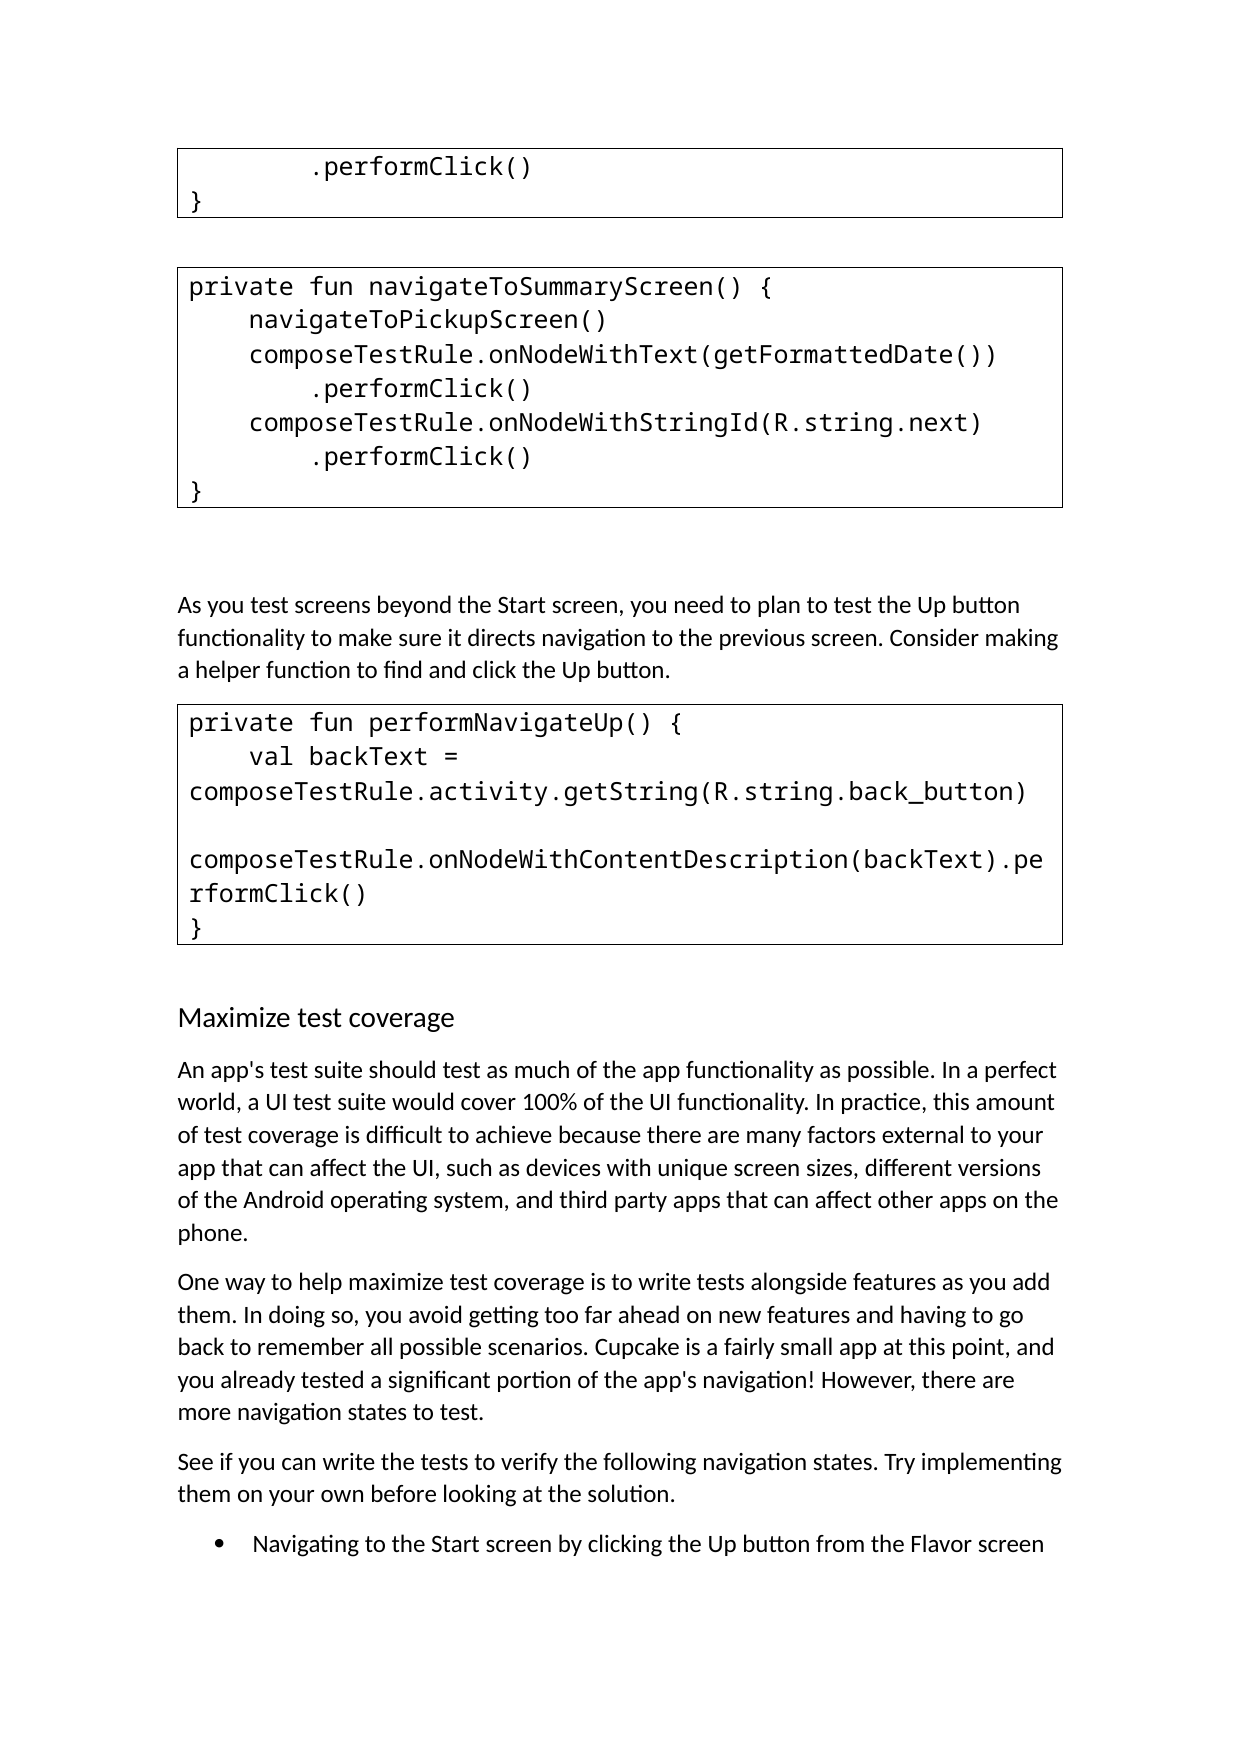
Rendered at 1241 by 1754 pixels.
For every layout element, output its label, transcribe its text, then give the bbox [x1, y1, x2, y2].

text Maximize test coverage [177, 999, 1063, 1035]
list Navigating to the Start screen by clicking the Up button from the Flavor screen [215, 1528, 1063, 1558]
table_header private fun performNavigateUp() { val backText = composeTestRule.activity.getString(R.string.back_button) composeTestRule.onNodeWithContentDescription(backText).performClick() } [178, 705, 1062, 943]
table_header .performClick() } [178, 149, 1062, 217]
text One way to help maximize test coverage is to write tests alongside features as you add them. In doing so, you avoid getting too far ahead on new features and having to go back to remember all possible scenarios. Cupcake is a fairly small app at this point, and you already tested a significant portion of the app's navigation! However, there are more navigation states to test. [177, 1266, 1063, 1427]
table_header private fun navigateToSummaryScreen() { navigateToPickupScreen() composeTestRule.onNodeWithText(getFormattedDate()) .performClick() composeTestRule.onNodeWithStringId(R.string.next) .performClick() } [178, 268, 1062, 507]
text An app's test suite should test as much of the app functionality as possible. In a perfect world, a UI test suite would cover 100% of the UI functionality. In practice, this amount of test coverage is difficult to achieve because there are many factors external to your app that can affect the UI, such as devices with unique screen sizes, different versions of the Android operating system, and third party apps that can affect other apps on the phone. [177, 1054, 1063, 1247]
text As you test screens beyond the Start screen, you need to plan to test the Up button functionality to make sure it directs navigation to the previous screen. Consider making a helper function to find and click the Up button. [177, 589, 1063, 685]
text See if you can write the tests to verify the following navigation states. Try implementing them on your own before looking at the solution. [177, 1446, 1063, 1509]
